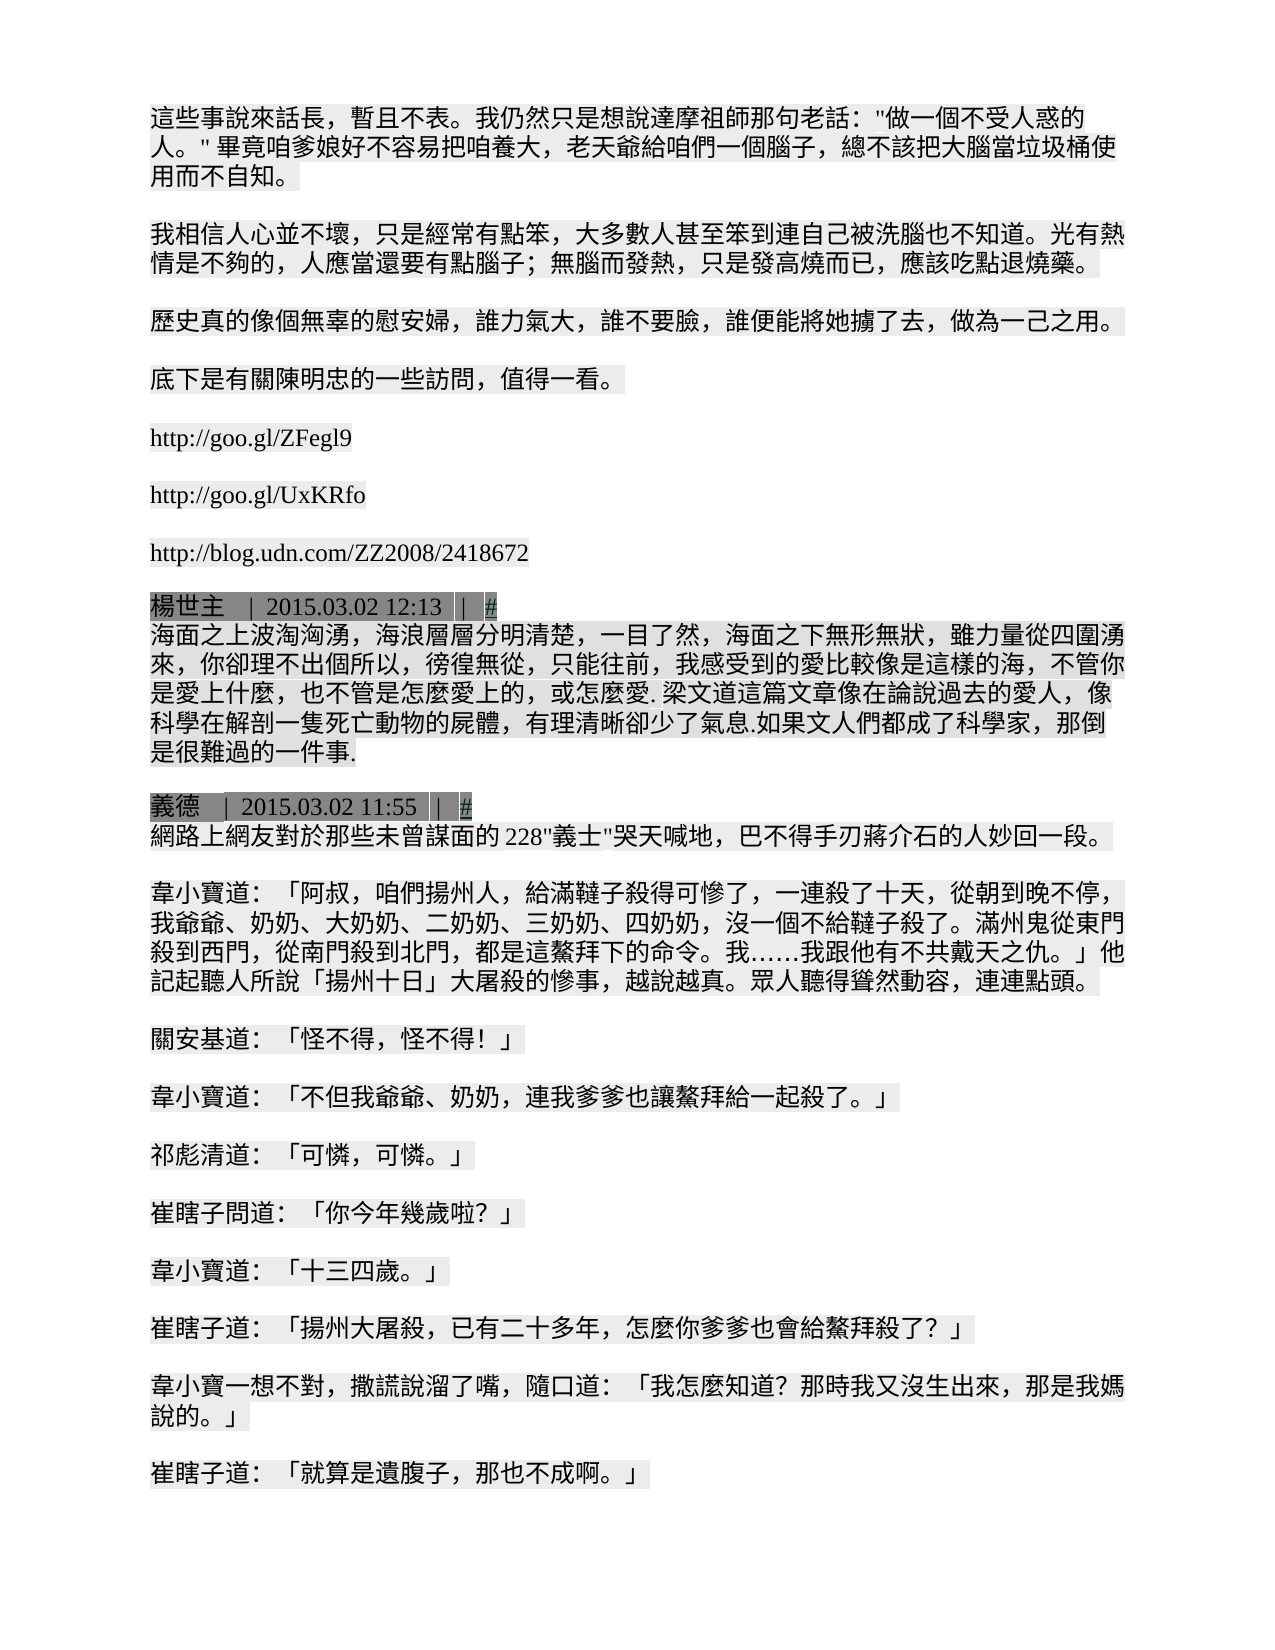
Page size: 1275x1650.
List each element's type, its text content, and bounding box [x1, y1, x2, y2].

text 網路上網友對於那些未曾謀面的228"義士"哭天喊地，巴不得手刃蔣介石的人妙回一段。 韋小寶道：「阿叔，咱們揚州人，給滿韃子殺得可慘了，一連殺了十天，從朝到晚不停，我爺爺、奶奶、大奶奶、二奶奶、三奶奶、四奶奶，沒一個不給韃子殺了。滿州鬼從東門殺到西門，從南門殺到北門，都是這鰲拜下的命令。我……我跟他有不共戴天之仇。」他記起聽人所說「揚州十日」大屠殺的慘事，越說越真。眾人聽得聳然動容，連連點頭。 關安基道：「怪不得，怪不得！」 韋小寶道：「不但我爺爺、奶奶，連我爹爹也讓鰲拜給一起殺了。」 祁彪清道：「可憐，可憐。」 崔瞎子問道：「你今年幾歲啦？」 韋小寶道：「十三四歲。」 崔瞎子道：「揚州大屠殺，已有二十多年，怎麼你爹爹也會給鰲拜殺了？」 韋小寶一想不對，撒謊說溜了嘴，隨口道：「我怎麼知道？那時我又沒生出來，那是我媽說的。」 崔瞎子道：「就算是遺腹子，那也不成啊。」 [150, 822, 1125, 1489]
text 義德 | 2015.03.02 11:55 | # [150, 792, 1125, 822]
text 楊世主 | 2015.03.02 12:13 | # [150, 592, 1125, 621]
text 海面之上波淘洶湧，海浪層層分明清楚，一目了然，海面之下無形無狀，雖力量從四圍湧來，你卻理不出個所以，徬徨無從，只能往前，我感受到的愛比較像是這樣的海，不管你是愛上什麼，也不管是怎麼愛上的，或怎麼愛. 梁文道這篇文章像在論說過去的愛人，像科學在解剖一隻死亡動物的屍體，有理清晰卻少了氣息.如果文人們都成了科學家，那倒是很難過的一件事. [150, 621, 1125, 767]
text 約略瞄了一下中龍所提到的 "歷史流言終結者" 的網站： http://goo.gl/7JKII9 沒細看，只是約略瀏覽，得到一個印象就是：它似乎也只是把歷史當成宣揚某種(與當前愛台主流相反的)政治立場的說帖。 跟主流立場一樣，在這個非主流立場底下，意見與之相左者，似乎就得冠上一頂 "污" 紗帽(污穢的污)，例如把李喬說成醜陋不堪的文人。連他獲得許多文學獎都能說成利慾薰心。今天假若李喬的言行思想符合其立場，肯定就會受到抬舉。 主流愛台政治立場下的所謂歷史固然荒腔走板，但負負不會得正，用同樣的方法及態度去理解歷史，其實也只是往另一種荒腔走板的方向扭曲而已。於是，歷史搞得像個慰安婦，誰力氣大，誰就能把她拉上床凌辱猥褻一番。 我總是羞於說出一己之見，因為邏輯與價值之事值得訴說，但 "意見" 這東西，人言言殊，見仁見智，不確定性很高，實在沒啥好說的。可若硬要我說出一個說法，我比較 "傾向" 於把228看成一種腐敗政治的後果而非關族群，它不是什麼 "台灣人 vs. 外省人" 的反抗運動，更絕對一千萬個不是什麼台獨運動的開端。我不知道什麼 "是" 歷史真相，但我知道什麼 "不是"。 過去二十年來，愛台綠流思維如瘟疫般橫行無阻，誰敢不敬，誰便是賣台敵人。在新一輪黨國洗腦教育底下，任誰都知道美麗島事件，知道神聖偉大的台獨運動及其所謂英雄，至於那一大群政治來路極為可疑的辯護律師們如謝長廷蘇貞昌等等，更是無人不知無人不曉的政壇閃亮明星。眾人(特別是年輕一代)被洗腦教育洗得七葷八素，洗成張牙舞爪蠢血沸騰、見敵就殺的綠衛兵，心甘情願地接受這些比無恥還無恥的政壇老枝新秀們的百般荼毒。 在這樣一種黨國洗腦教育底下，凡是與政治主流立場相左者，就算你的貢獻或付出的代價多麼巨大也一樣，一概消音或抹黑。比方說，大家都知道施明德，但你知不知道陳明忠？恐怕沒有幾個人知道。 大約30年前，陳明忠還在坐牢；我以黨外雜誌記者的身份，來到陳明忠家裏，訪問他的太太。陳明忠是誰呢？他就是228事件中的二七部隊突擊隊隊長，飽受酷刑，坐了二十幾年牢。 這些事說來話長，暫且不表。我仍然只是想說達摩祖師那句老話："做一個不受人惑的人。" 畢竟咱爹娘好不容易把咱養大，老天爺給咱們一個腦子，總不該把大腦當垃圾桶使用而不自知。 我相信人心並不壞，只是經常有點笨，大多數人甚至笨到連自己被洗腦也不知道。光有熱情是不夠的，人應當還要有點腦子；無腦而發熱，只是發高燒而已，應該吃點退燒藥。 歷史真的像個無辜的慰安婦，誰力氣大，誰不要臉，誰便能將她擄了去，做為一己之用。 底下是有關陳明忠的一些訪問，值得一看。 http://goo.gl/ZFegl9 http://goo.gl/UxKRfo http://blog.udn.com/ZZ2008/2418672 [150, 75, 1125, 567]
